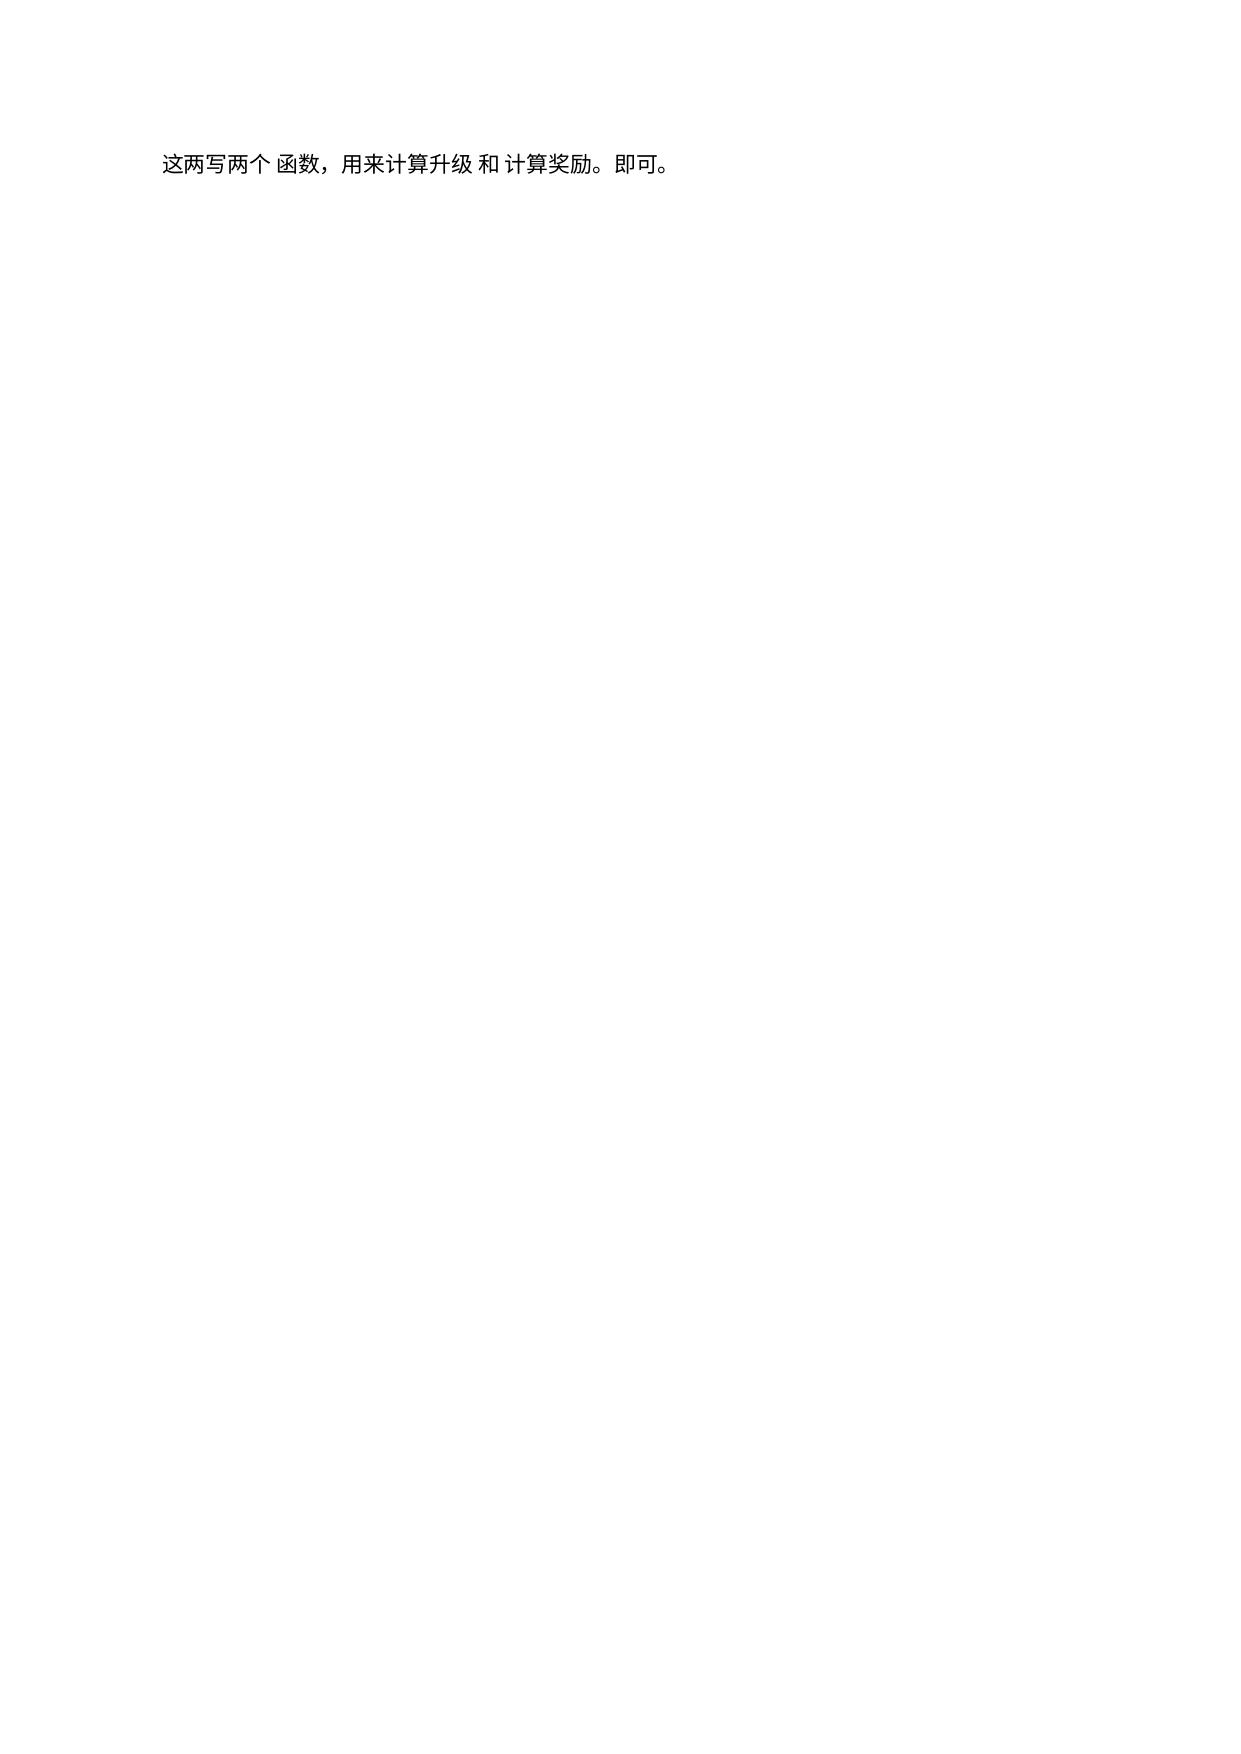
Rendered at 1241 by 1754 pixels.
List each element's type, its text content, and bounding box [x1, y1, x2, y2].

text 这两写两个 函数，用来计算升级 和 计算奖励。即可。 [118, 147, 1122, 178]
